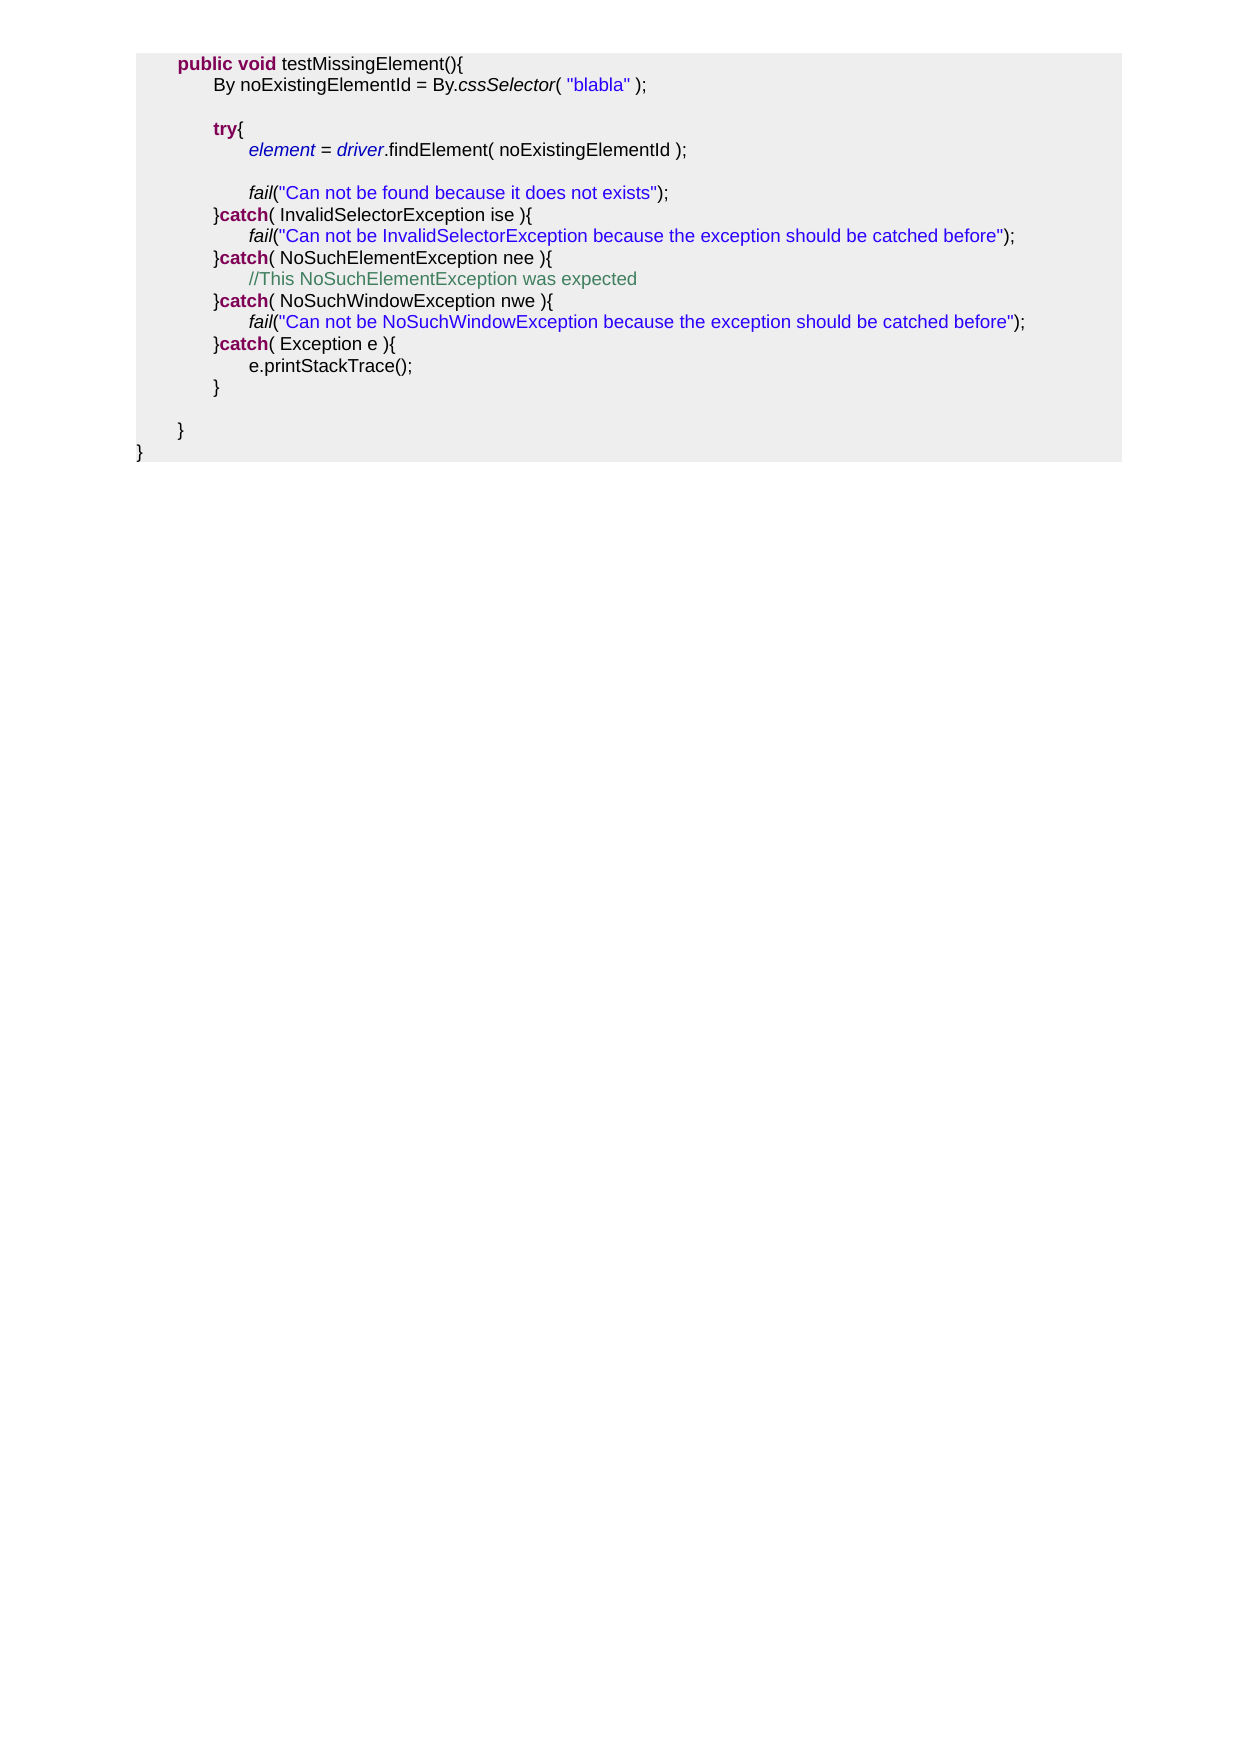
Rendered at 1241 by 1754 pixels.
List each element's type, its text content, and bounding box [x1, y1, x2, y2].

text }catch( InvalidSelectorException ise ){ [136, 203, 1122, 225]
text try{ [136, 117, 1122, 139]
text //This NoSuchElementException was expected [136, 268, 1122, 290]
text }catch( NoSuchWindowException nwe ){ [136, 290, 1122, 311]
text fail("Can not be found because it does not exists"); [136, 182, 1122, 203]
text }catch( Exception e ){ [136, 333, 1122, 354]
text } [136, 376, 1122, 398]
text By noExistingElementId = By.cssSelector( "blabla" ); [136, 74, 1122, 96]
text element = driver.findElement( noExistingElementId ); [136, 139, 1122, 160]
text e.printStackTrace(); [136, 354, 1122, 376]
text fail("Can not be InvalidSelectorException because the exception should be catched before"); [136, 225, 1122, 247]
text fail("Can not be NoSuchWindowException because the exception should be catched before"); [136, 311, 1122, 333]
text }catch( NoSuchElementException nee ){ [136, 247, 1122, 268]
text } [136, 441, 1122, 462]
text public void testMissingElement(){ [136, 53, 1122, 74]
text } [136, 419, 1122, 441]
